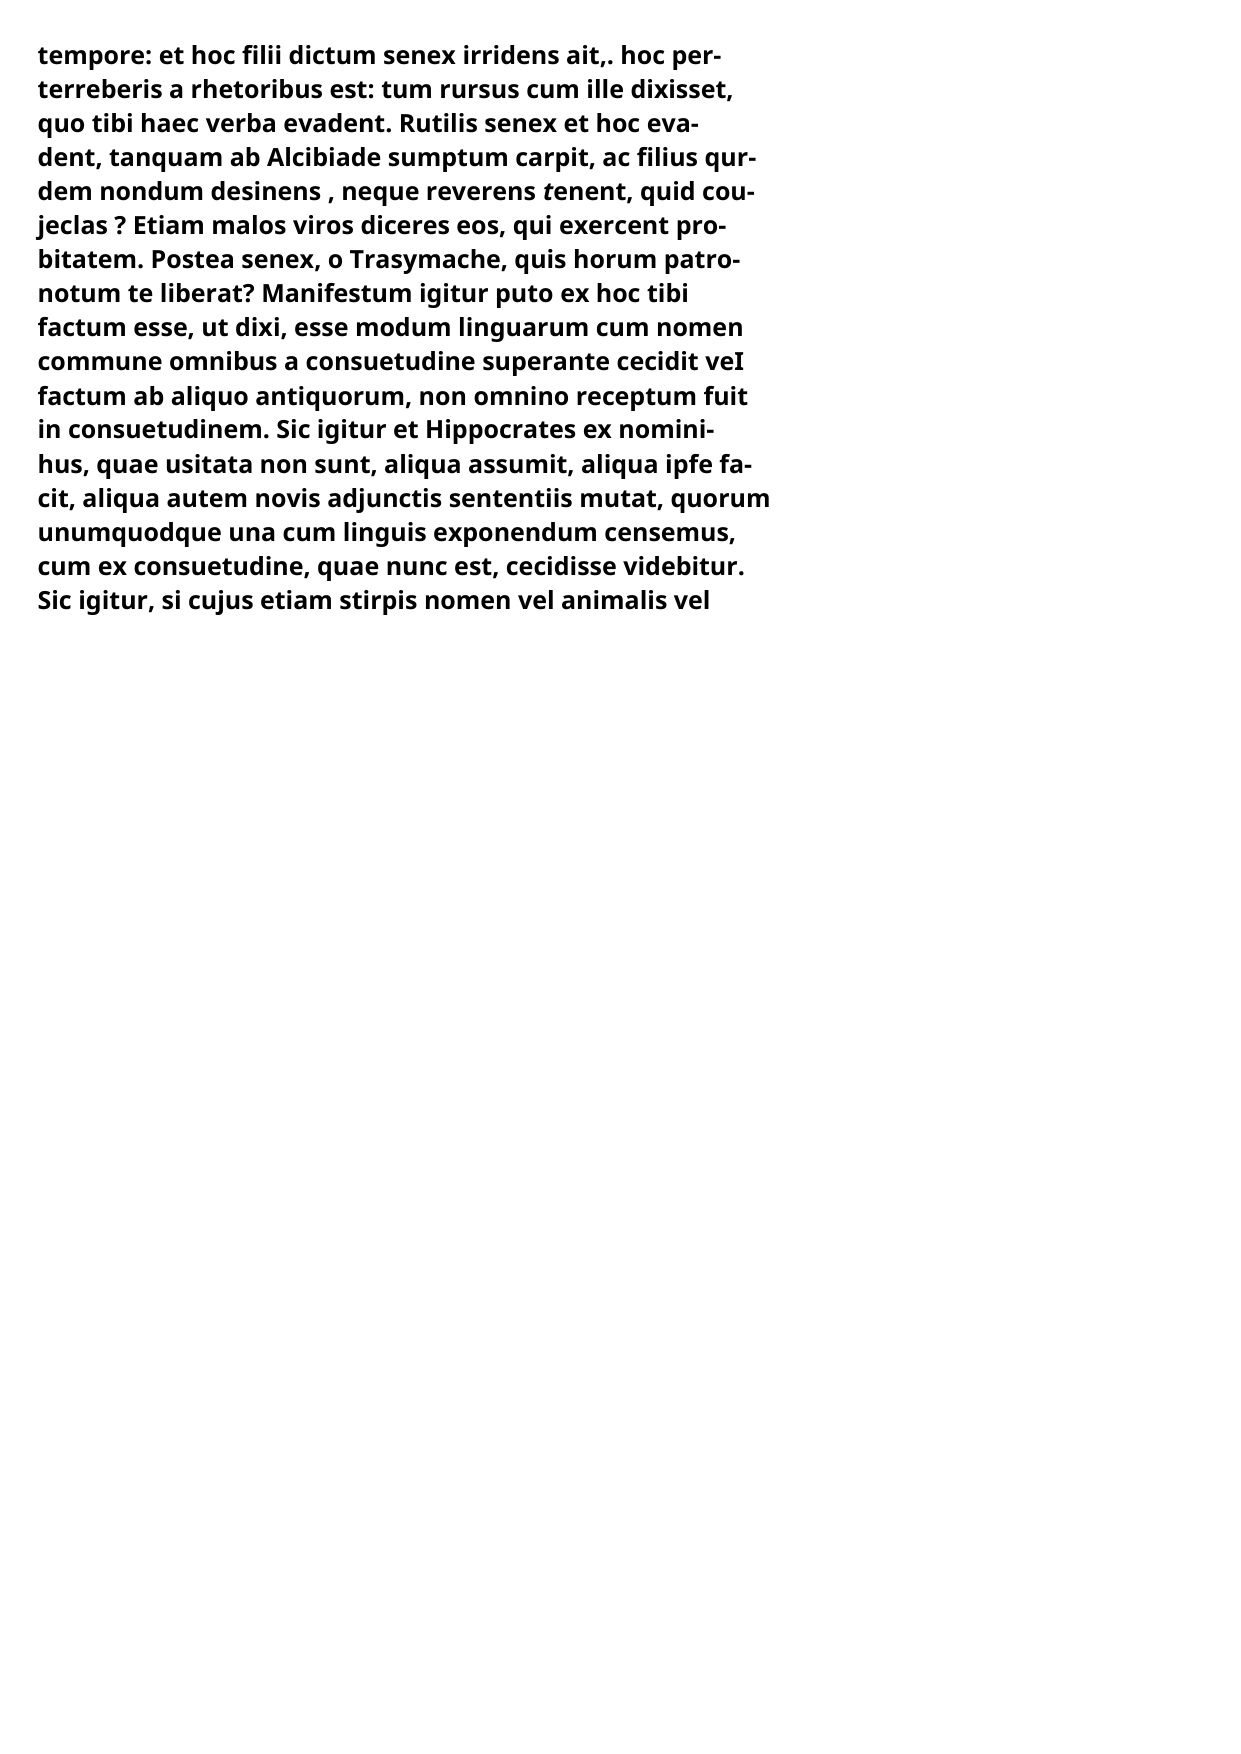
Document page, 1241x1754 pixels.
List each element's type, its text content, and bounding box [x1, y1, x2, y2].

text tempore: et hoc filii dictum senex irridens ait,. hoc per- terreberis a rhetoribus est: tum rursus cum ille dixisset, quo tibi haec verba evadent. Rutilis senex et hoc eva- dent, tanquam ab Alcibiade sumptum carpit, ac filius qur- dem nondum desinens , neque reverens tenent, quid cou- jeclas ? Etiam malos viros diceres eos, qui exercent pro- bitatem. Postea senex, o Trasymache, quis horum patro- notum te liberat? Manifestum igitur puto ex hoc tibi factum esse, ut dixi, esse modum linguarum cum nomen commune omnibus a consuetudine superante cecidit veI factum ab aliquo antiquorum, non omnino receptum fuit in consuetudinem. Sic igitur et Hippocrates ex nomini- hus, quae usitata non sunt, aliqua assumit, aliqua ipfe fa- cit, aliqua autem novis adjunctis sententiis mutat, quorum unumquodque una cum linguis exponendum censemus, cum ex consuetudine, quae nunc est, cecidisse videbitur. Sic igitur, si cujus etiam stirpis nomen vel animalis vel [37, 37, 1203, 617]
